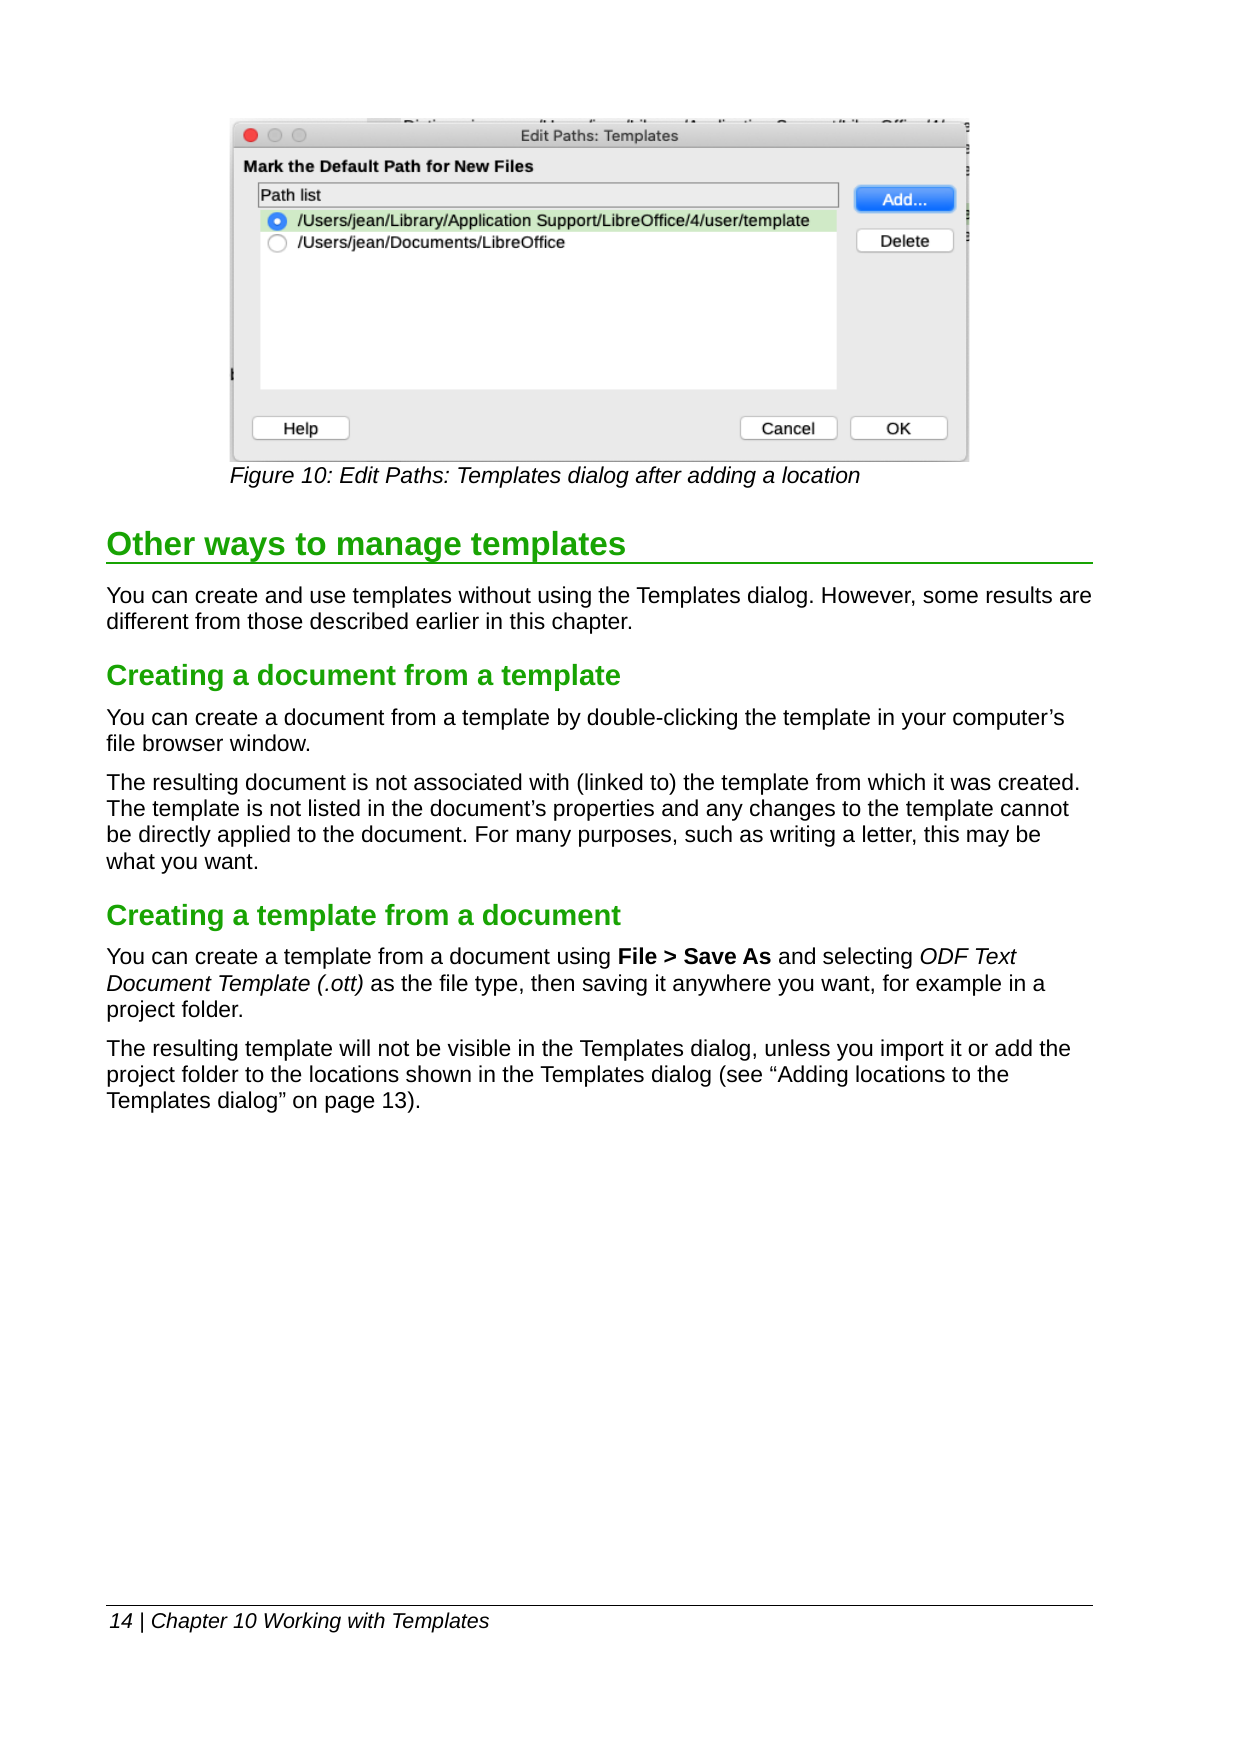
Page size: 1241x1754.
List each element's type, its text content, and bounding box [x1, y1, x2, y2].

text Figure 10: Edit Paths: Templates dialog after adding a location [229, 462, 969, 488]
text You can create a template from a document using File > Save As and selecting ODF Text Document Template (.ott) as the file type, then saving it anywhere you want, for example in a project folder. [106, 943, 1093, 1022]
text You can create a document from a template by double-clicking the template in your computer’s file browser window. [106, 703, 1093, 756]
text The resulting template will not be visible in the Templates dialog, unless you import it or add the project folder to the locations shown in the Templates dialog (see “Adding locations to the Templates dialog” on page 13). [106, 1035, 1093, 1114]
picture [229, 118, 970, 462]
subtitle Creating a document from a template [106, 658, 1093, 692]
subtitle Other ways to manage templates [106, 524, 1093, 562]
text The resulting document is not associated with (linked to) the template from which it was created. The template is not listed in the document’s properties and any changes to the template cannot be directly applied to the document. For many purposes, such as writing a letter, this may be what you want. [106, 769, 1093, 874]
subtitle Creating a template from a document [106, 898, 1093, 931]
text You can create and use templates without using the Templates dialog. However, some results are different from those described earlier in this chapter. [106, 582, 1093, 634]
